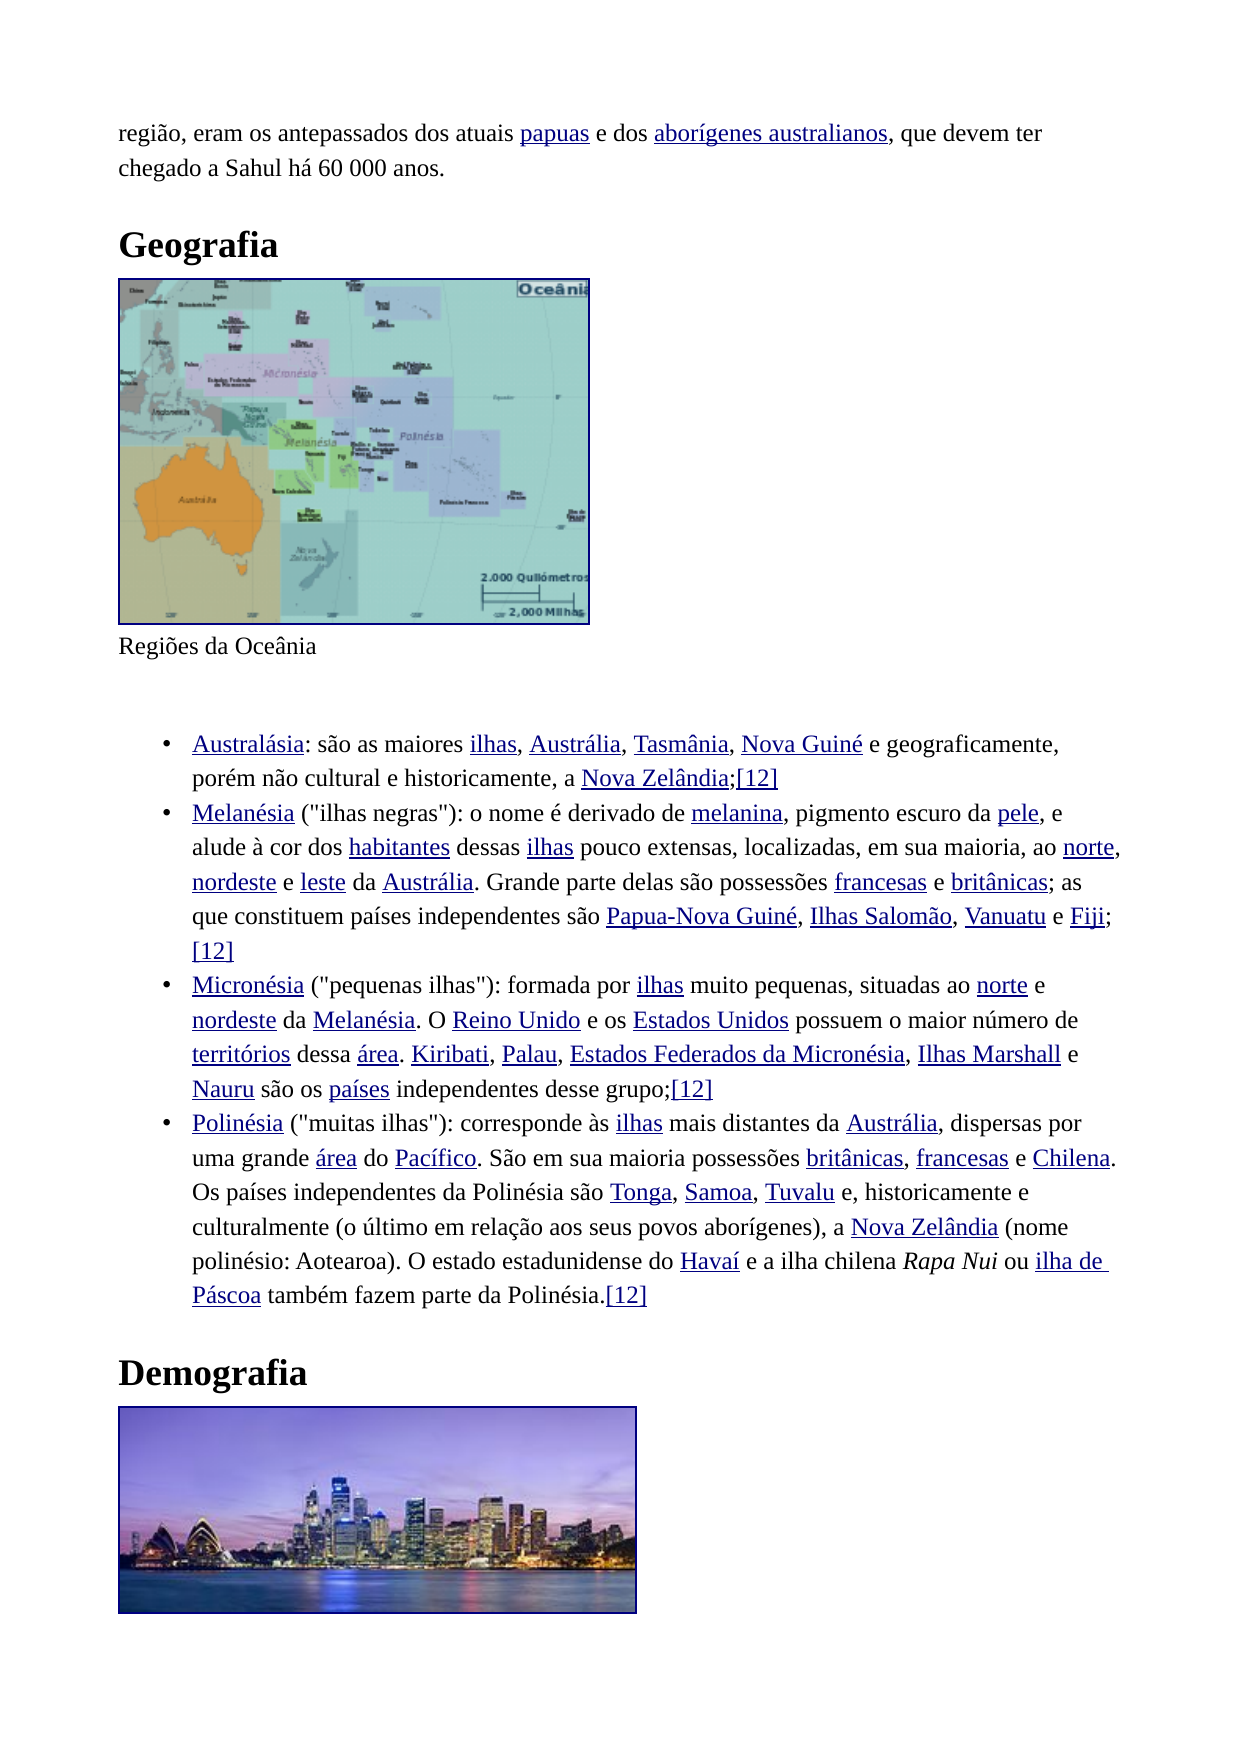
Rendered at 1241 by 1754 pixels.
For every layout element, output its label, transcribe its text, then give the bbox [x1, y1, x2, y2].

list Polinésia ("muitas ilhas"): corresponde às ilhas mais distantes da Austrália, dispersas por uma grande área do Pacífico. São em sua maioria possessões britânicas, francesas e Chilena. Os países independentes da Polinésia são Tonga, Samoa, Tuvalu e, historicamente e culturalmente (o último em relação aos seus povos aborígenes), a Nova Zelândia (nome polinésio: Aotearoa). O estado estadunidense do Havaí e a ilha chilena Rapa Nui ou ilha de Páscoa também fazem parte da Polinésia.[12] [162, 1108, 1122, 1309]
subtitle Demografia [118, 1350, 1122, 1393]
text região, eram os antepassados dos atuais papuas e dos aborígenes australianos, que devem ter chegado a Sahul há 60 000 anos. [118, 118, 1122, 181]
list Melanésia ("ilhas negras"): o nome é derivado de melanina, pigmento escuro da pele, e alude à cor dos habitantes dessas ilhas pouco extensas, localizadas, em sua maioria, ao norte, nordeste e leste da Austrália. Grande parte delas são possessões francesas e britânicas; as que constituem países independentes são Papua-Nova Guiné, Ilhas Salomão, Vanuatu e Fiji;[12] [162, 798, 1122, 964]
subtitle Geografia [118, 222, 1122, 266]
list Micronésia ("pequenas ilhas"): formada por ilhas muito pequenas, situadas ao norte e nordeste da Melanésia. O Reino Unido e os Estados Unidos possuem o maior número de territórios dessa área. Kiribati, Palau, Estados Federados da Micronésia, Ilhas Marshall e Nauru são os países independentes desse grupo;[12] [162, 970, 1122, 1102]
list Australásia: são as maiores ilhas, Austrália, Tasmânia, Nova Guiné e geograficamente, porém não cultural e historicamente, a Nova Zelândia;[12] [162, 729, 1122, 792]
picture [120, 1408, 635, 1612]
text Regiões da Oceânia [118, 631, 1122, 659]
picture [120, 280, 588, 623]
